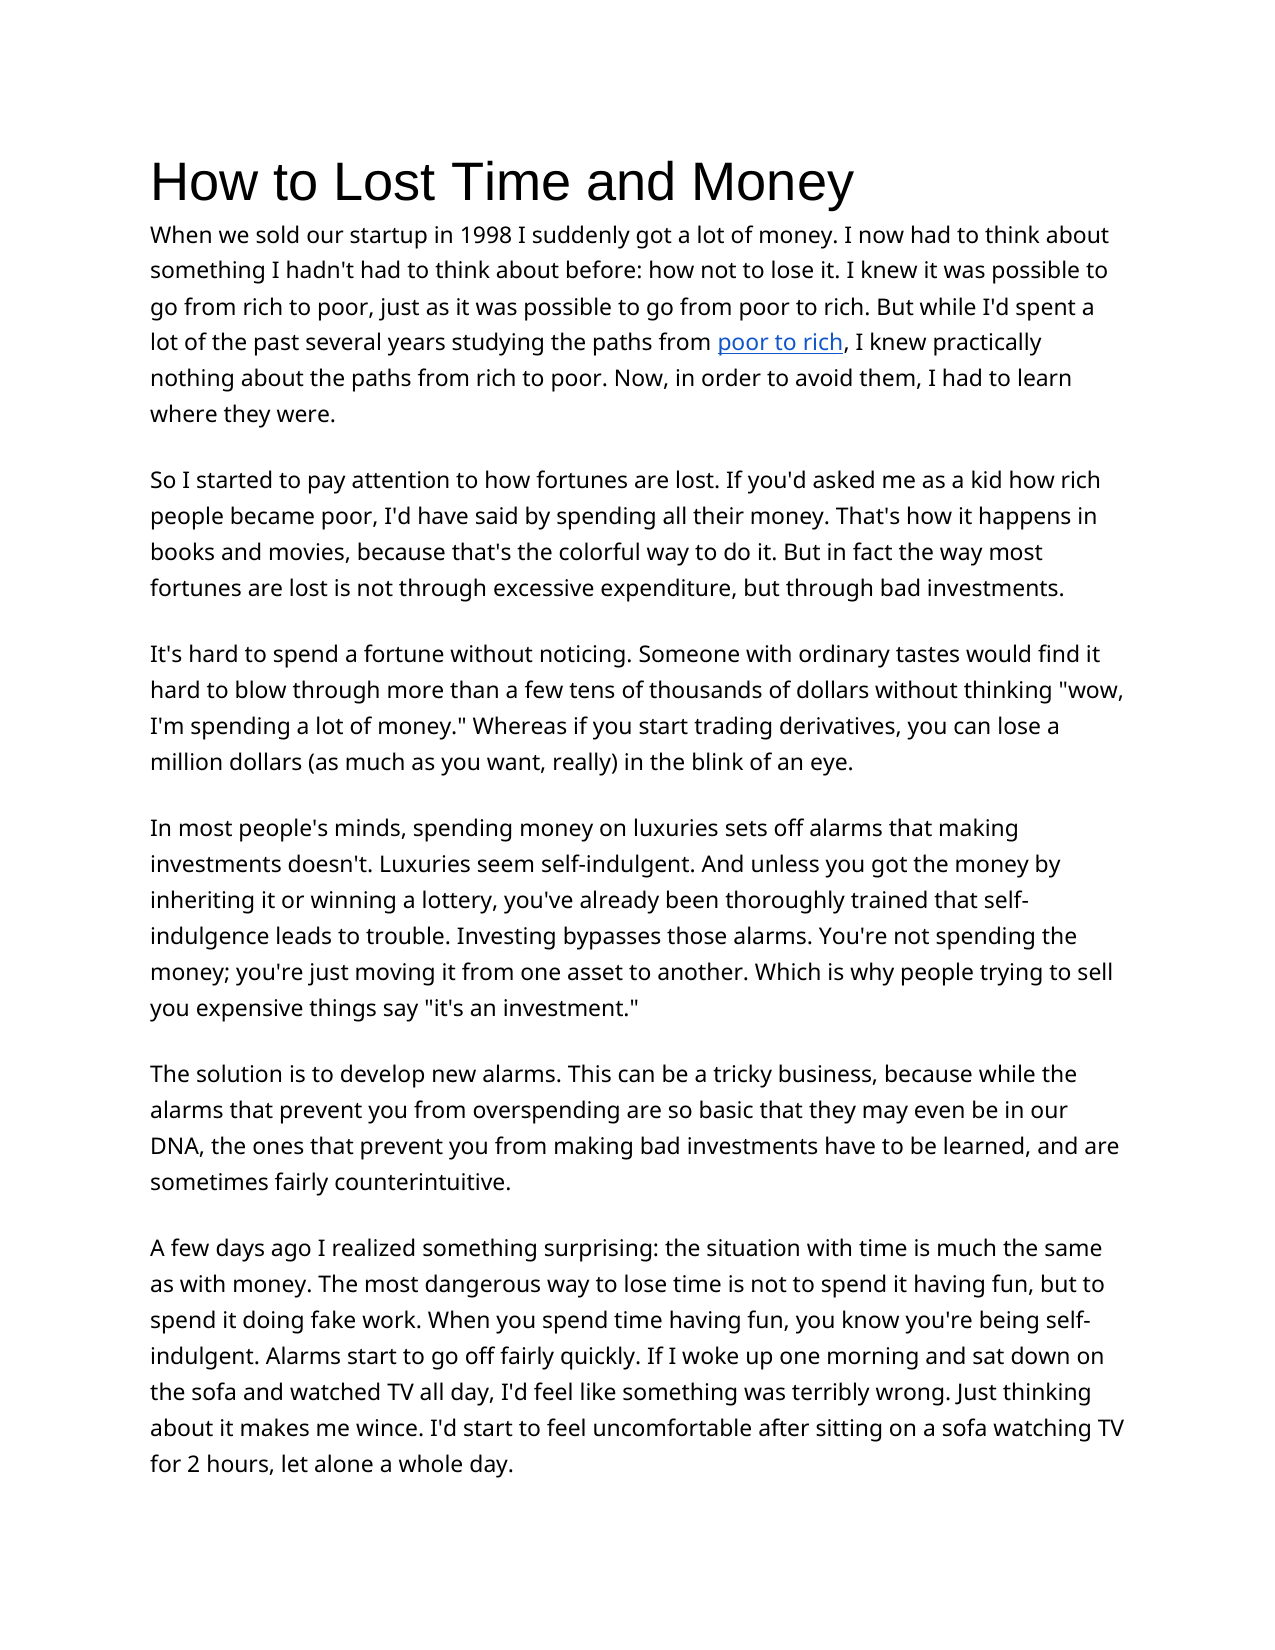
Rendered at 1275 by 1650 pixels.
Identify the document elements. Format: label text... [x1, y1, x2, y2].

text So I started to pay attention to how fortunes are lost. If you'd asked me as a kid how rich people became poor, I'd have said by spending all their money. That's how it happens in books and movies, because that's the colorful way to do it. But in fact the way most fortunes are lost is not through excessive expenditure, but through bad investments. [150, 464, 1125, 603]
text It's hard to spend a fortune without noticing. Someone with ordinary tastes would find it hard to blow through more than a few tens of thousands of dollars without thinking "wow, I'm spending a lot of money." Whereas if you start trading derivatives, you can lose a million dollars (as much as you want, really) in the blink of an eye. [150, 638, 1125, 777]
text A few days ago I realized something surprising: the situation with time is much the same as with money. The most dangerous way to lose time is not to spend it having fun, but to spend it doing fake work. When you spend time having fun, you know you're being self-indulgent. Alarms start to go off fairly quickly. If I woke up one morning and sat down on the sofa and watched TV all day, I'd feel like something was terribly wrong. Just thinking about it makes me wince. I'd start to feel uncomfortable after sitting on a sofa watching TV for 2 hours, let alone a whole day. [150, 1232, 1125, 1479]
text The solution is to develop new alarms. This can be a tricky business, because while the alarms that prevent you from overspending are so basic that they may even be in our DNA, the ones that prevent you from making bad investments have to be learned, and are sometimes fairly counterintuitive. [150, 1058, 1125, 1197]
text In most people's minds, spending money on luxuries sets off alarms that making investments doesn't. Luxuries seem self-indulgent. And unless you got the money by inheriting it or winning a lottery, you've already been thoroughly trained that self-indulgence leads to trouble. Investing bypasses those alarms. You're not spending the money; you're just moving it from one asset to another. Which is why people trying to sell you expensive things say "it's an investment." [150, 812, 1125, 1023]
text When we sold our startup in 1998 I suddenly got a lot of money. I now had to think about something I hadn't had to think about before: how not to lose it. I knew it was possible to go from rich to poor, just as it was possible to go from poor to rich. But while I'd spent a lot of the past several years studying the paths from poor to rich, I knew practically nothing about the paths from rich to poor. Now, in order to avoid them, I had to learn where they were. [150, 218, 1125, 429]
title How to Lost Time and Money [150, 150, 1125, 212]
